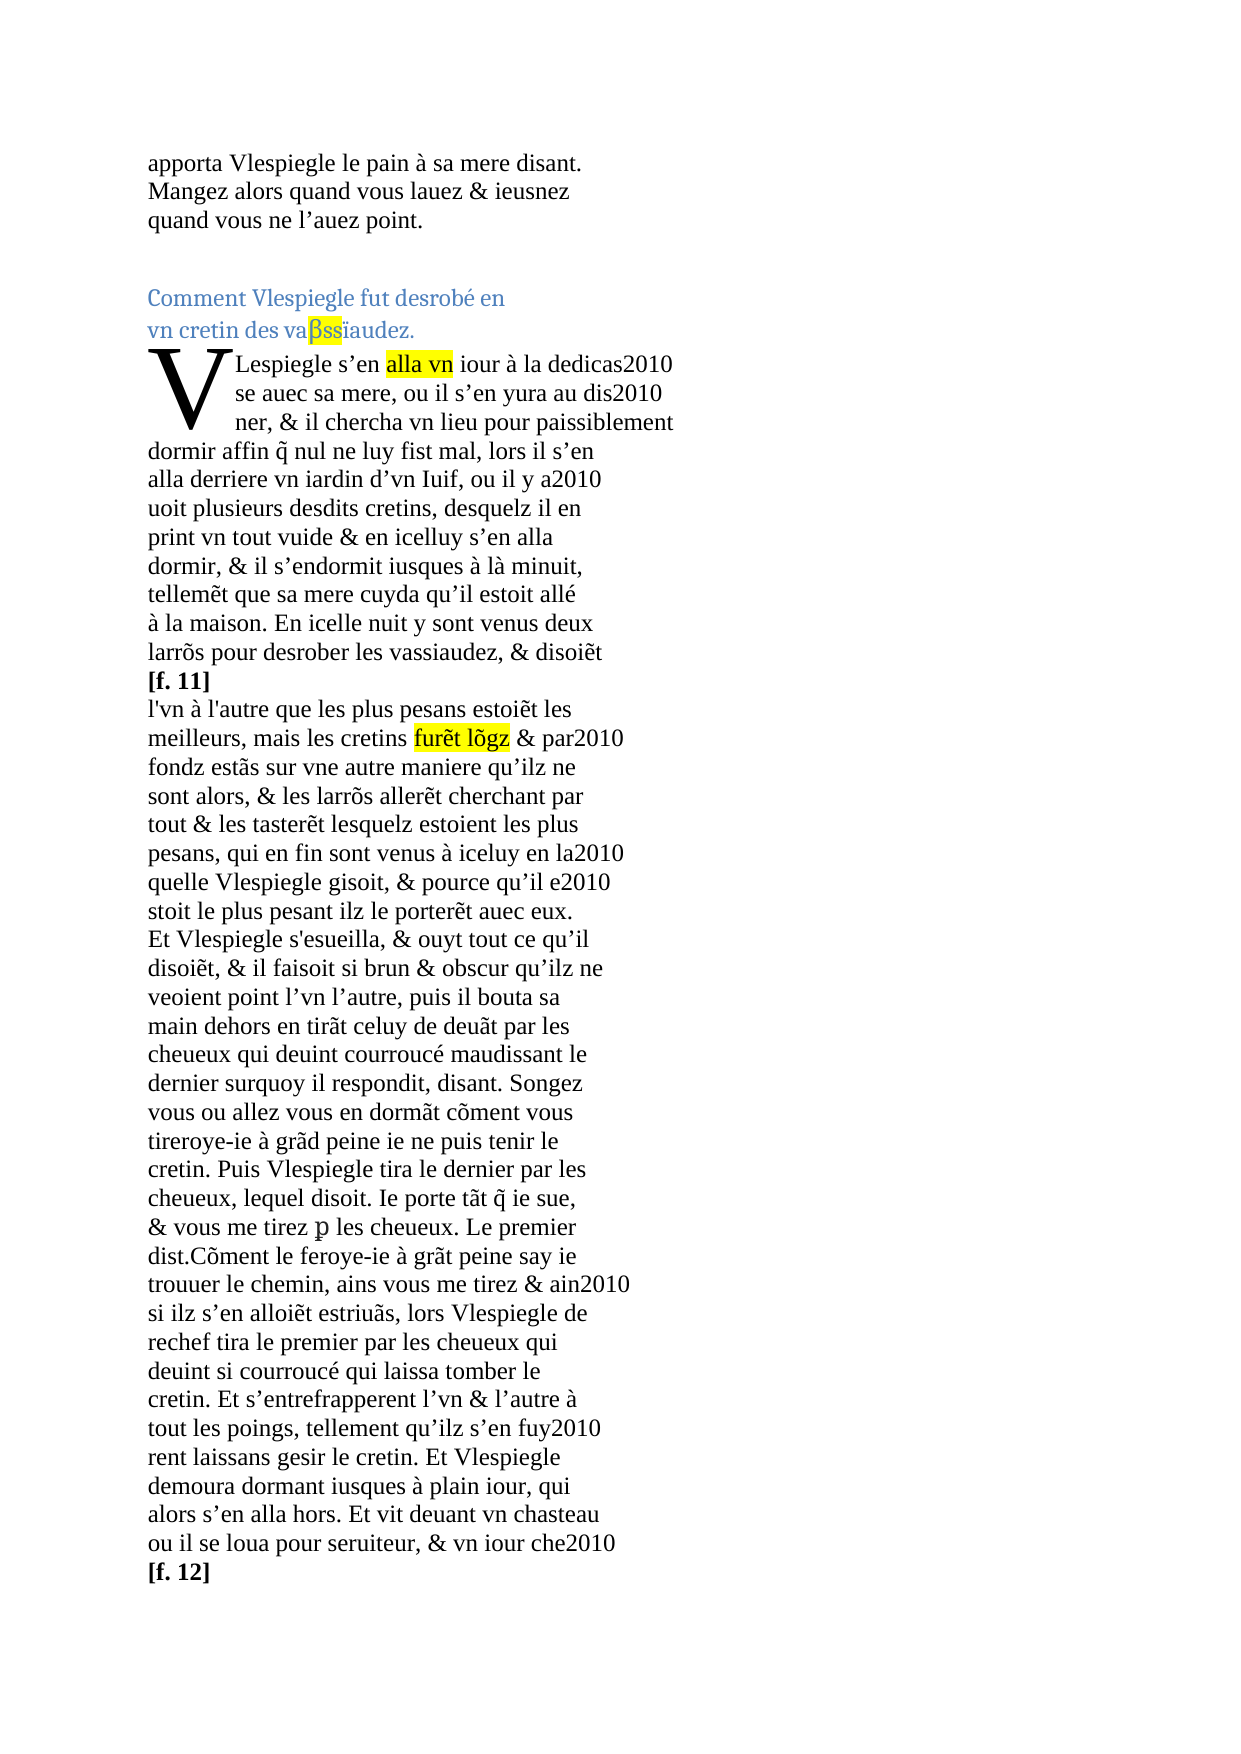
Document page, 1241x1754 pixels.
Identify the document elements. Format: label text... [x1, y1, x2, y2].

text l'vn à l'autre que les plus pesans estoiẽt les meilleurs, mais les cretins furẽt lõgz & par2010 fondz estãs sur vne autre maniere qu’ilz ne sont alors, & les larrõs allerẽt cherchant par tout & les tasterẽt lesquelz estoient les plus pesans, qui en fin sont venus à iceluy en la2010 quelle Vlespiegle gisoit, & pource qu’il e2010 stoit le plus pesant ilz le porterẽt auec eux. Et Vlespiegle s'esueilla, & ouyt tout ce qu’il disoiẽt, & il faisoit si brun & obscur qu’ilz ne veoient point l’vn l’autre, puis il bouta sa main dehors en tirãt celuy de deuãt par les cheueux qui deuint courroucé maudissant le dernier surquoy il respondit, disant. Songez vous ou allez vous en dormãt cõment vous tireroye-ie à grãd peine ie ne puis tenir le cretin. Puis Vlespiegle tira le dernier par les cheueux, lequel disoit. Ie porte tãt q̃ ie sue, & vous me tirez ꝑ les cheueux. Le premier dist.Cõment le feroye-ie à grãt peine say ie trouuer le chemin, ains vous me tirez & ain2010 si ilz s’en alloiẽt estriuãs, lors Vlespiegle de rechef tira le premier par les cheueux qui deuint si courroucé qui laissa tomber le cretin. Et s’entrefrapperent l’vn & l’autre à tout les poings, tellement qu’ilz s’en fuy2010 rent laissans gesir le cretin. Et Vlespiegle demoura dormant iusques à plain iour, qui alors s’en alla hors. Et vit deuant vn chasteau ou il se loua pour seruiteur, & vn iour che2010 [f. 12] [148, 694, 1093, 1586]
subtitle Comment Vlespiegle fut desrobé en vn cretin des vaβssïaudez. [148, 283, 1093, 345]
text VLespiegle s’en alla vn iour à la dedicas2010 se auec sa mere, ou il s’en yura au dis2010 ner, & il chercha vn lieu pour paissiblement dormir affin q̃ nul ne luy fist mal, lors il s’en alla derriere vn iardin d’vn Iuif, ou il y a2010 uoit plusieurs desdits cretins, desquelz il en print vn tout vuide & en icelluy s’en alla dormir, & il s’endormit iusques à là minuit, tellemẽt que sa mere cuyda qu’il estoit allé à la maison. En icelle nuit y sont venus deux larrõs pour desrober les vassiaudez, & disoiẽt [f. 11] [148, 349, 1093, 694]
text apporta Vlespiegle le pain à sa mere disant. Mangez alors quand vous lauez & ieusnez quand vous ne l’auez point. [148, 148, 1093, 263]
